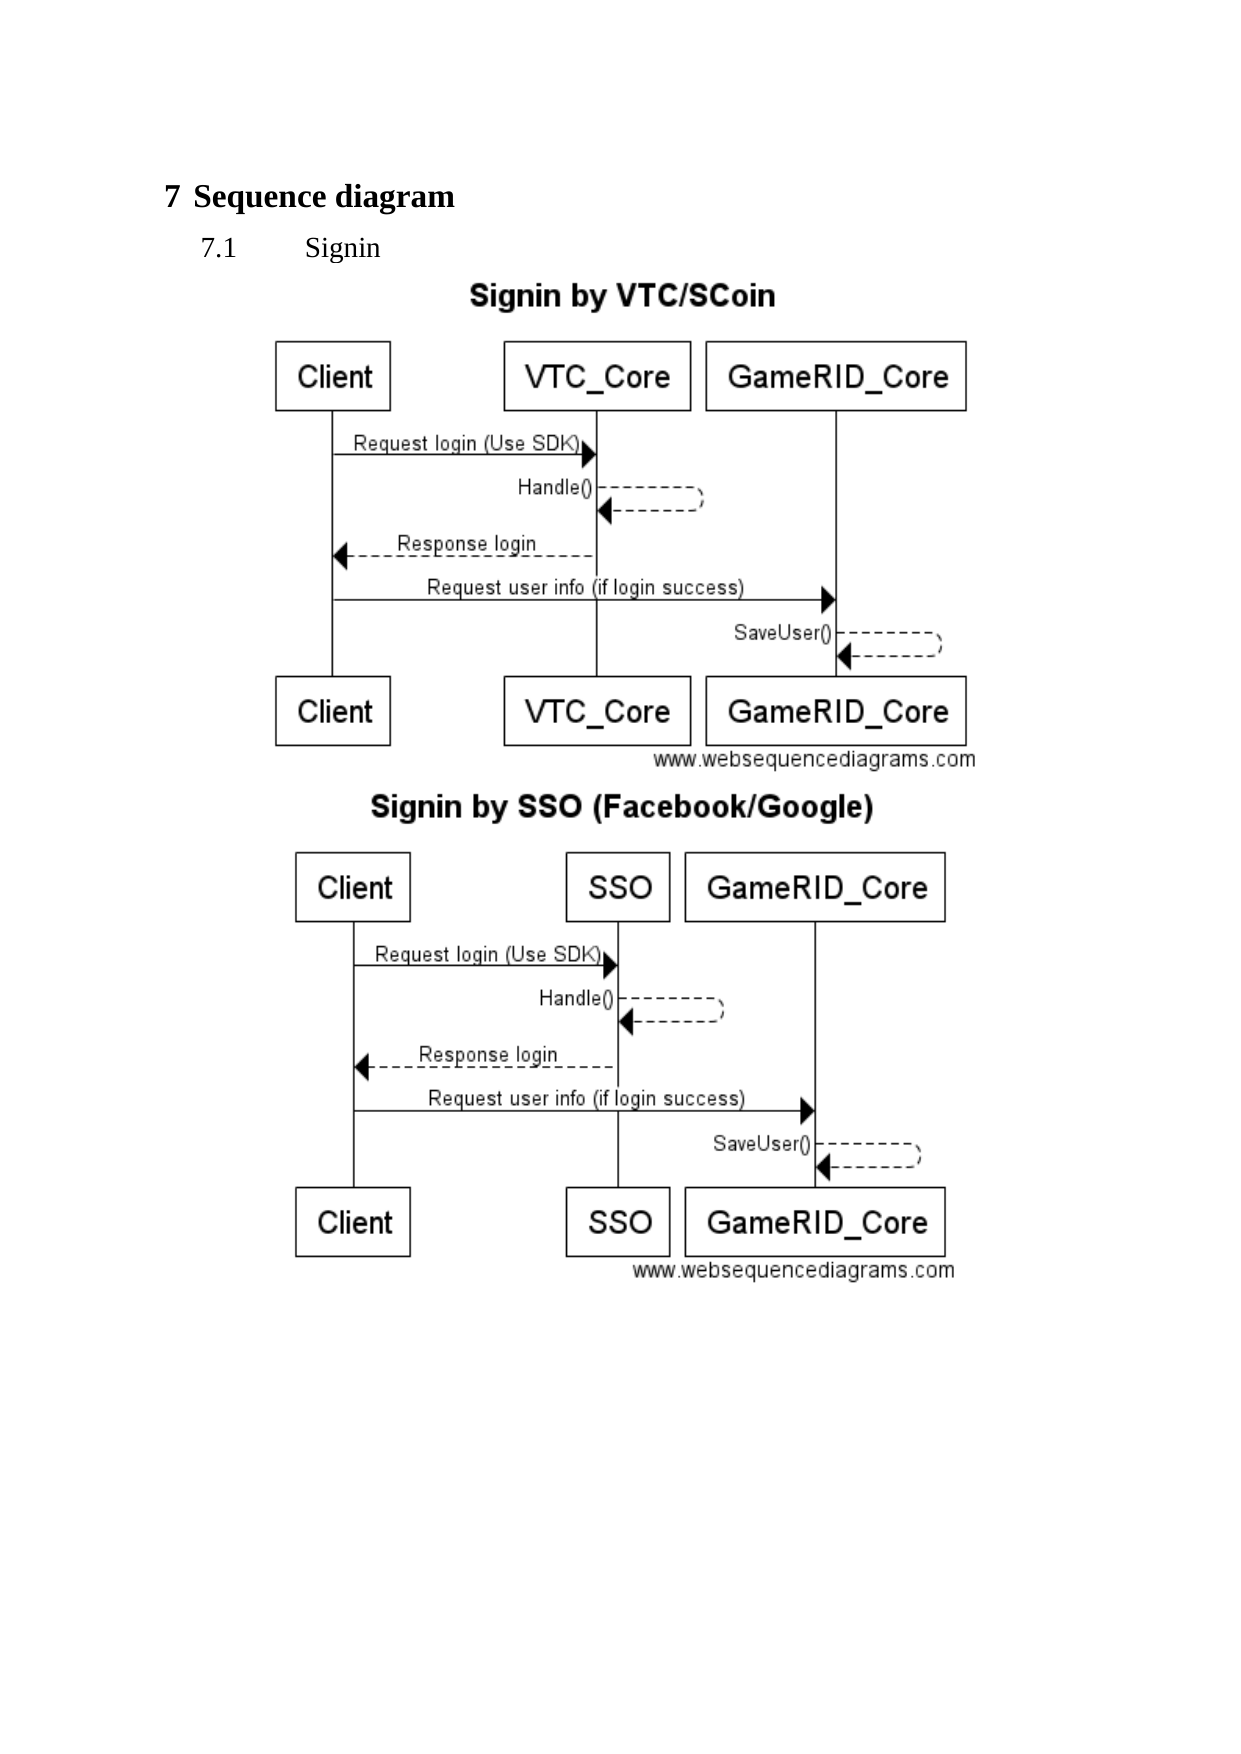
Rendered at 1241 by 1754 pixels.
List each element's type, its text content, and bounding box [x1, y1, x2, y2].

list Signin [193, 230, 1122, 263]
picture [252, 263, 989, 1295]
list Sequence diagram [156, 176, 1122, 215]
